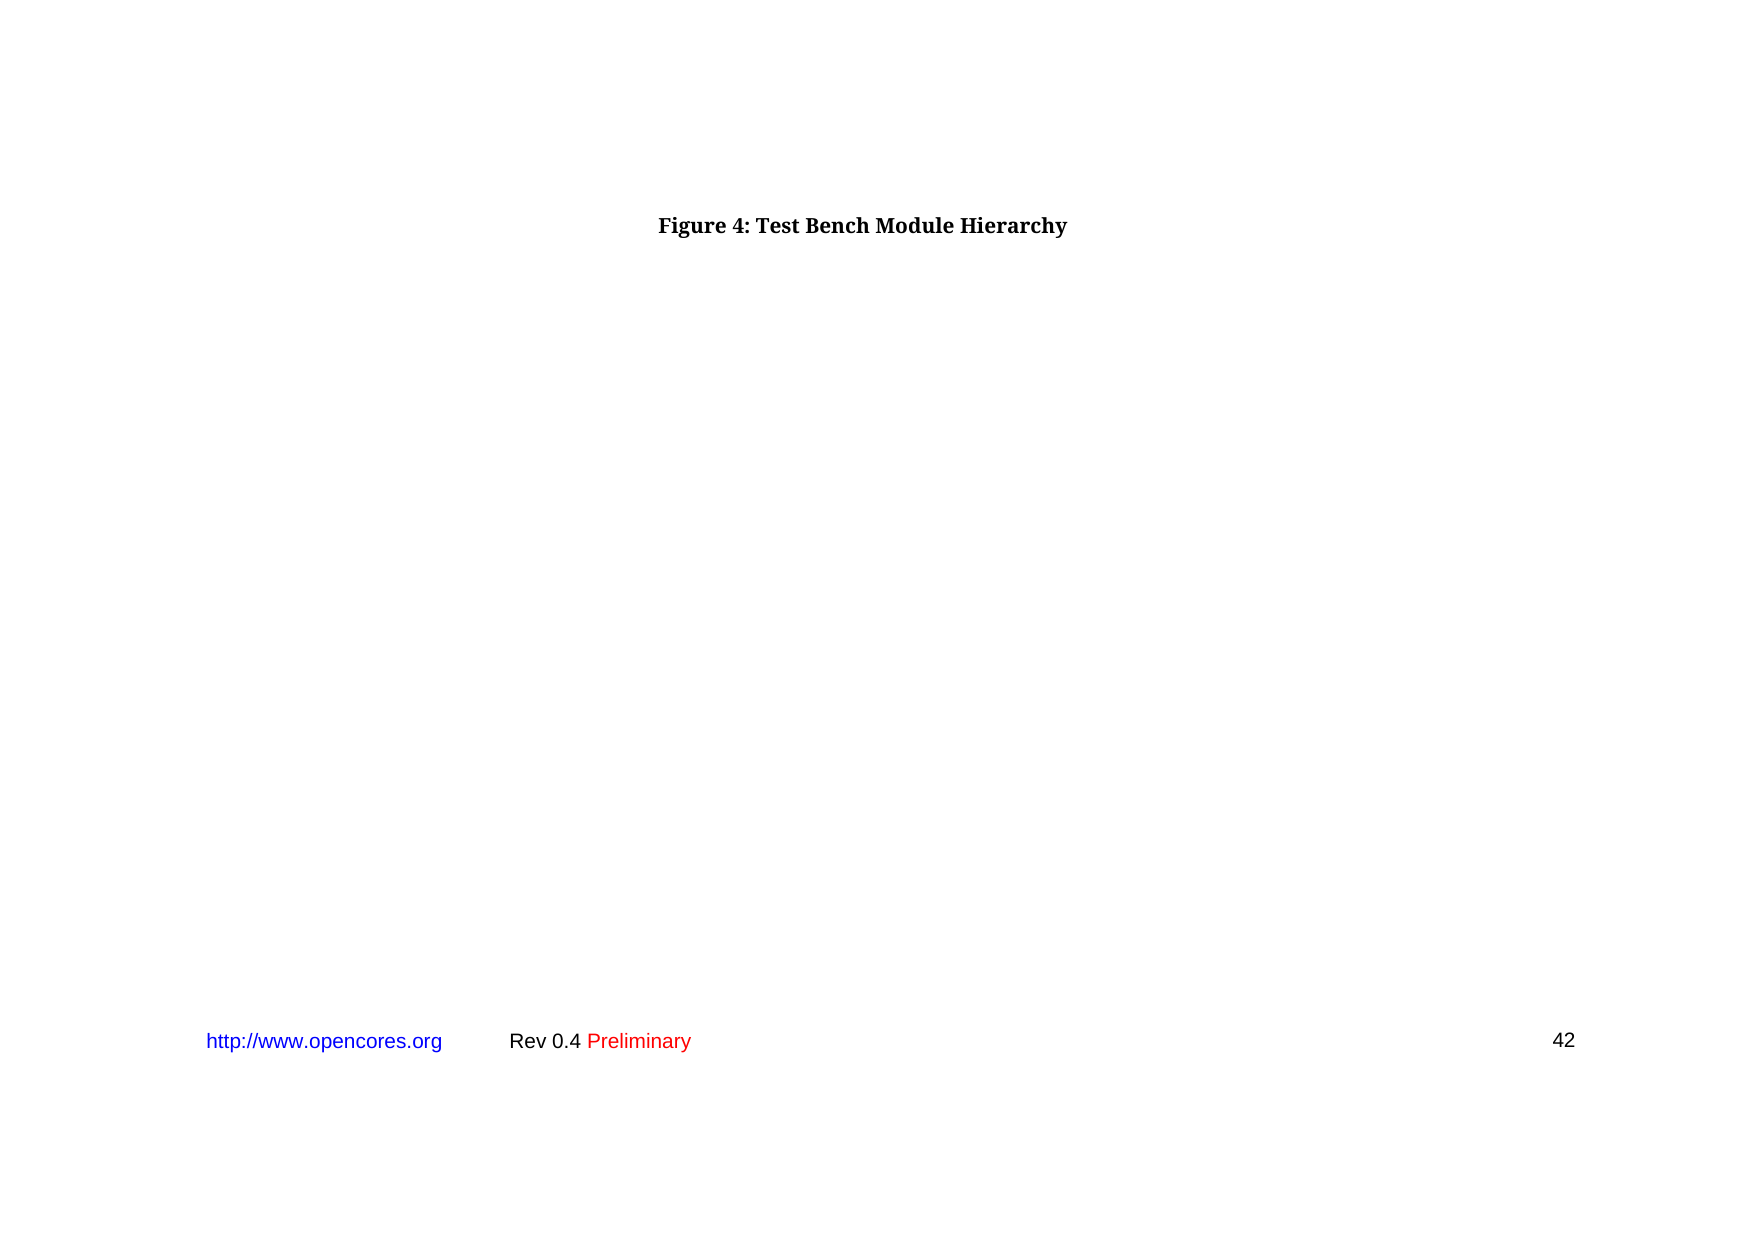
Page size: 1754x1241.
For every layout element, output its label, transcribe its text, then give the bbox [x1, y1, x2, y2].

text Figure 4: Test Bench Module Hierarchy [150, 211, 1576, 239]
